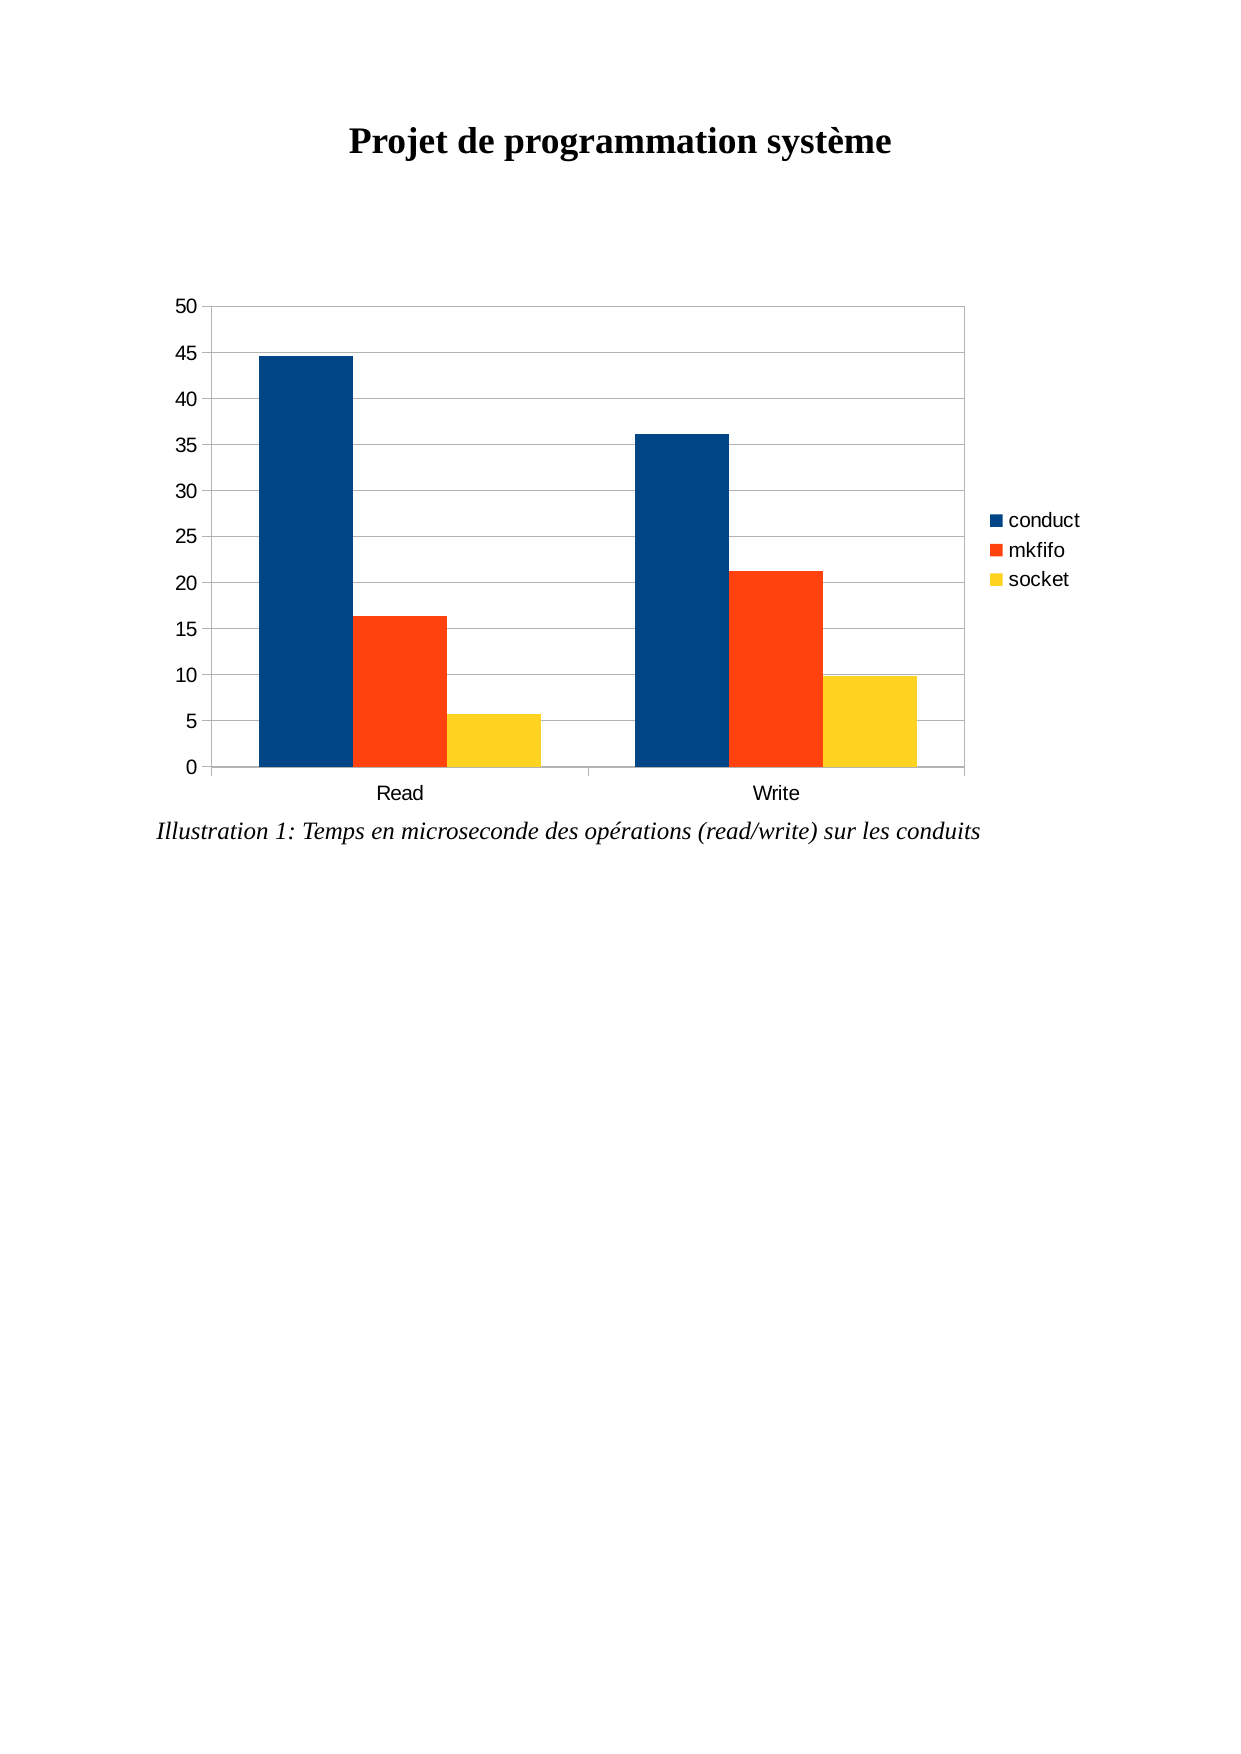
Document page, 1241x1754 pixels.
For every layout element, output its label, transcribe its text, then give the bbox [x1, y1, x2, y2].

text Illustration 1: Temps en microseconde des opérations (read/write) sur les conduits [156, 284, 1100, 845]
